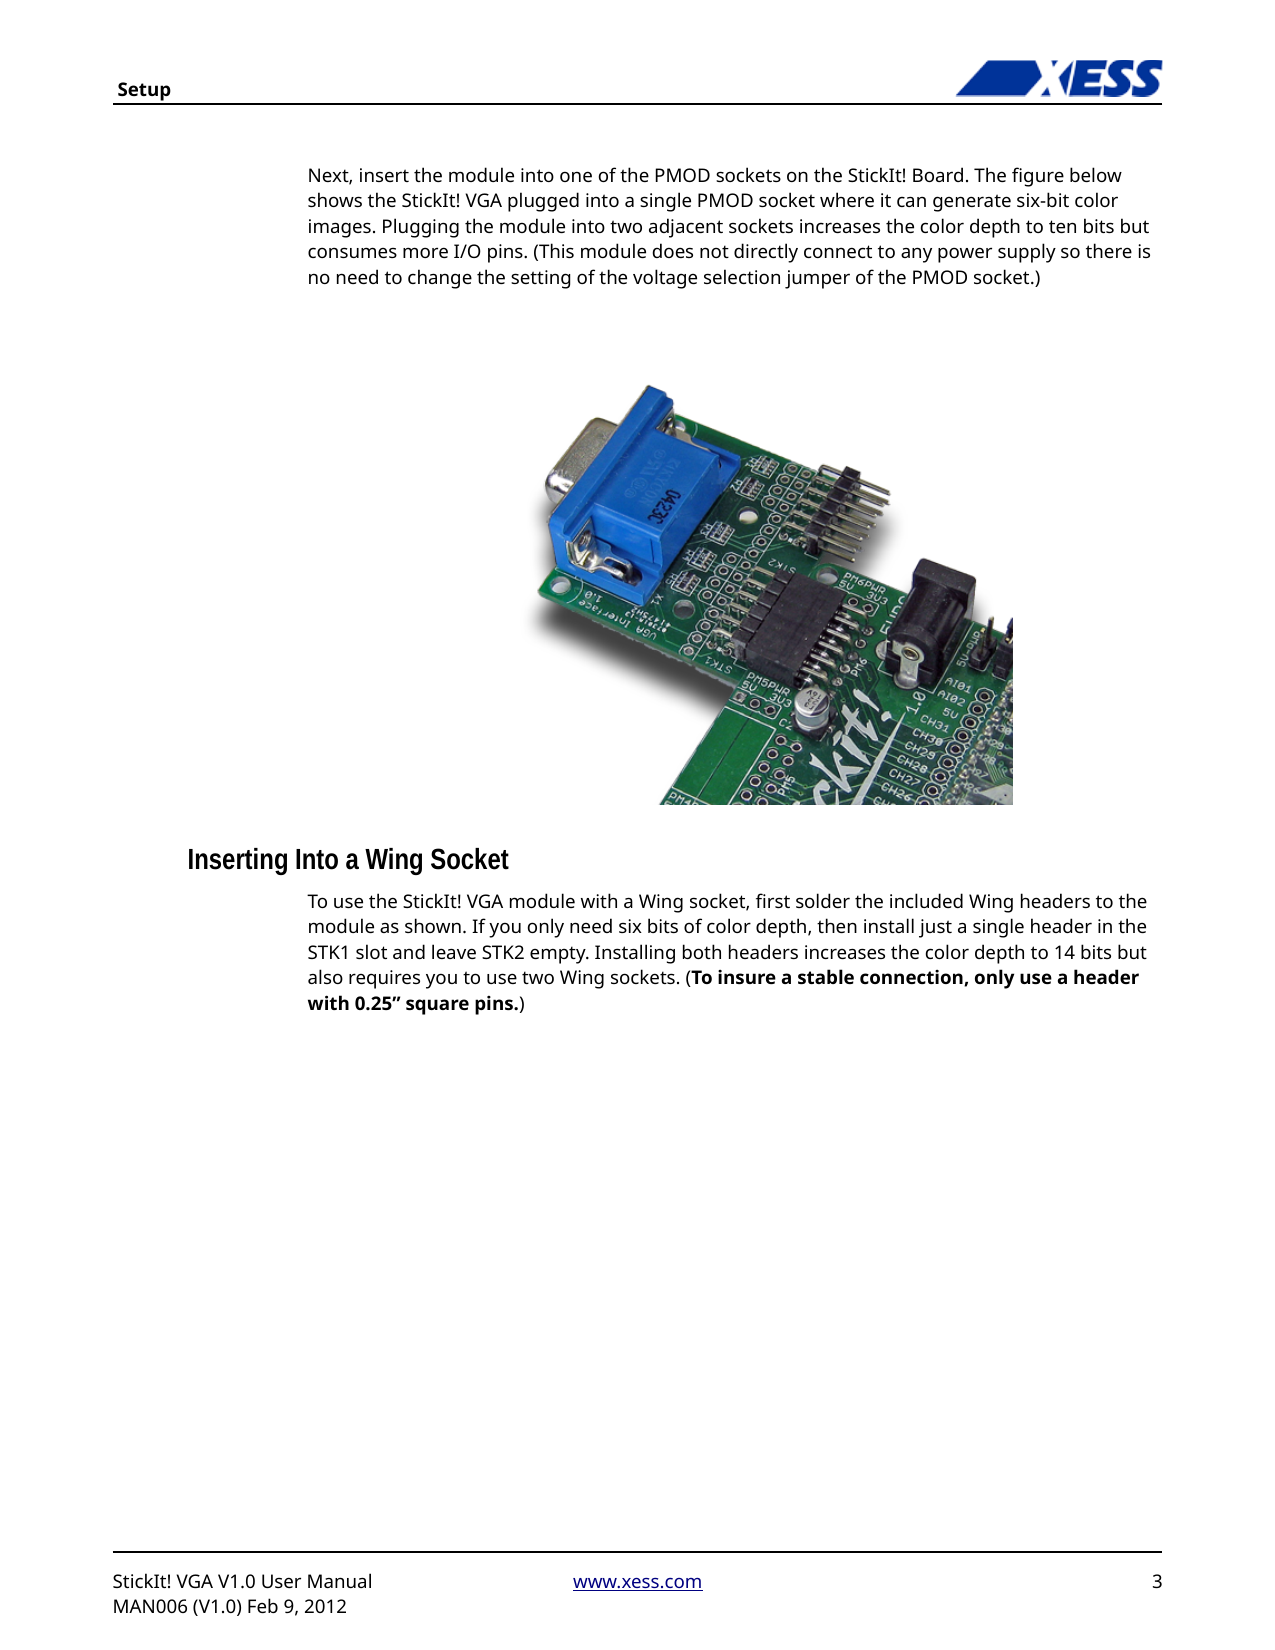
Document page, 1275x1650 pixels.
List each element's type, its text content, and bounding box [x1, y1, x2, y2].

picture [955, 60, 1163, 97]
text Next, insert the module into one of the PMOD sockets on the StickIt! Board. The figure below shows the StickIt! VGA plugged into a single PMOD socket where it can generate six-bit color images. Plugging the module into two adjacent sockets increases the color depth to ten bits but consumes more I/O pins. (This module does not directly connect to any power supply so there is no need to change the setting of the voltage selection jumper of the PMOD socket.) [307, 162, 1162, 289]
text To use the StickIt! VGA module with a Wing socket, first solder the included Wing headers to the module as shown. If you only need six bits of color depth, then install just a single header in the STK1 slot and leave STK2 empty. Installing both headers increases the color depth to 14 bits but also requires you to use two Wing sockets. (To insure a stable connection, only use a header with 0.25” square pins.) [307, 888, 1162, 1016]
subtitle Inserting Into a Wing Socket [187, 842, 1162, 875]
picture [457, 302, 1013, 805]
